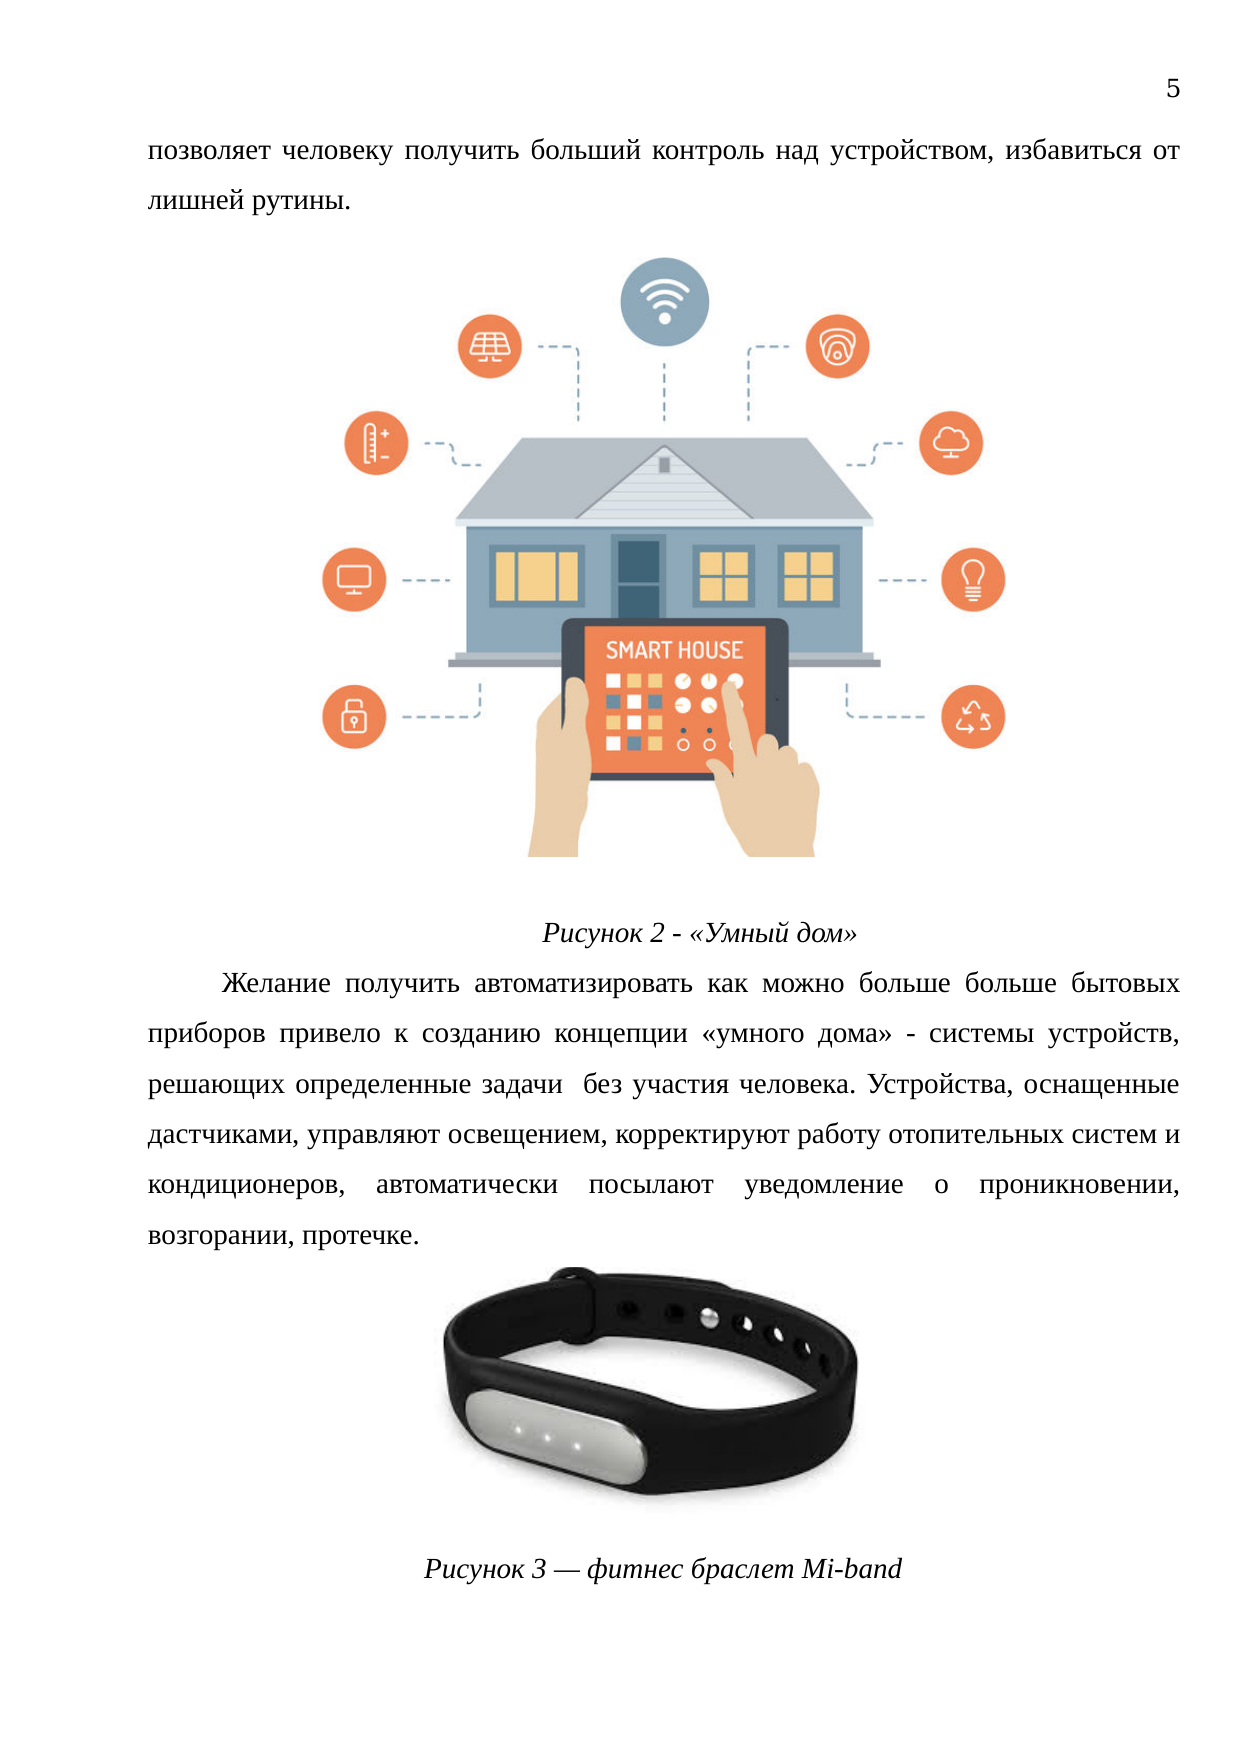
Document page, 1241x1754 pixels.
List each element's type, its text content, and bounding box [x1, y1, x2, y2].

picture [244, 232, 1085, 857]
text позволяет человеку получить больший контроль над устройством, избавиться от лишней рутины. [148, 132, 1181, 216]
text Рисунок 2 - «Умный дом» [148, 915, 1181, 948]
text Желание получить автоматизировать как можно больше больше бытовых приборов привело к созданию концепции «умного дома» - системы устройств, решающих определенные задачи без участия человека. Устройства, оснащенные дастчиками, управляют освещением, корректируют работу отопительных систем и кондиционеров, автоматически посылают уведомление о проникновении, возгорании, протечке. [148, 965, 1181, 1250]
picture [433, 1267, 895, 1535]
text Рисунок 3 — фитнес браслет Mi-band [148, 1267, 1181, 1584]
